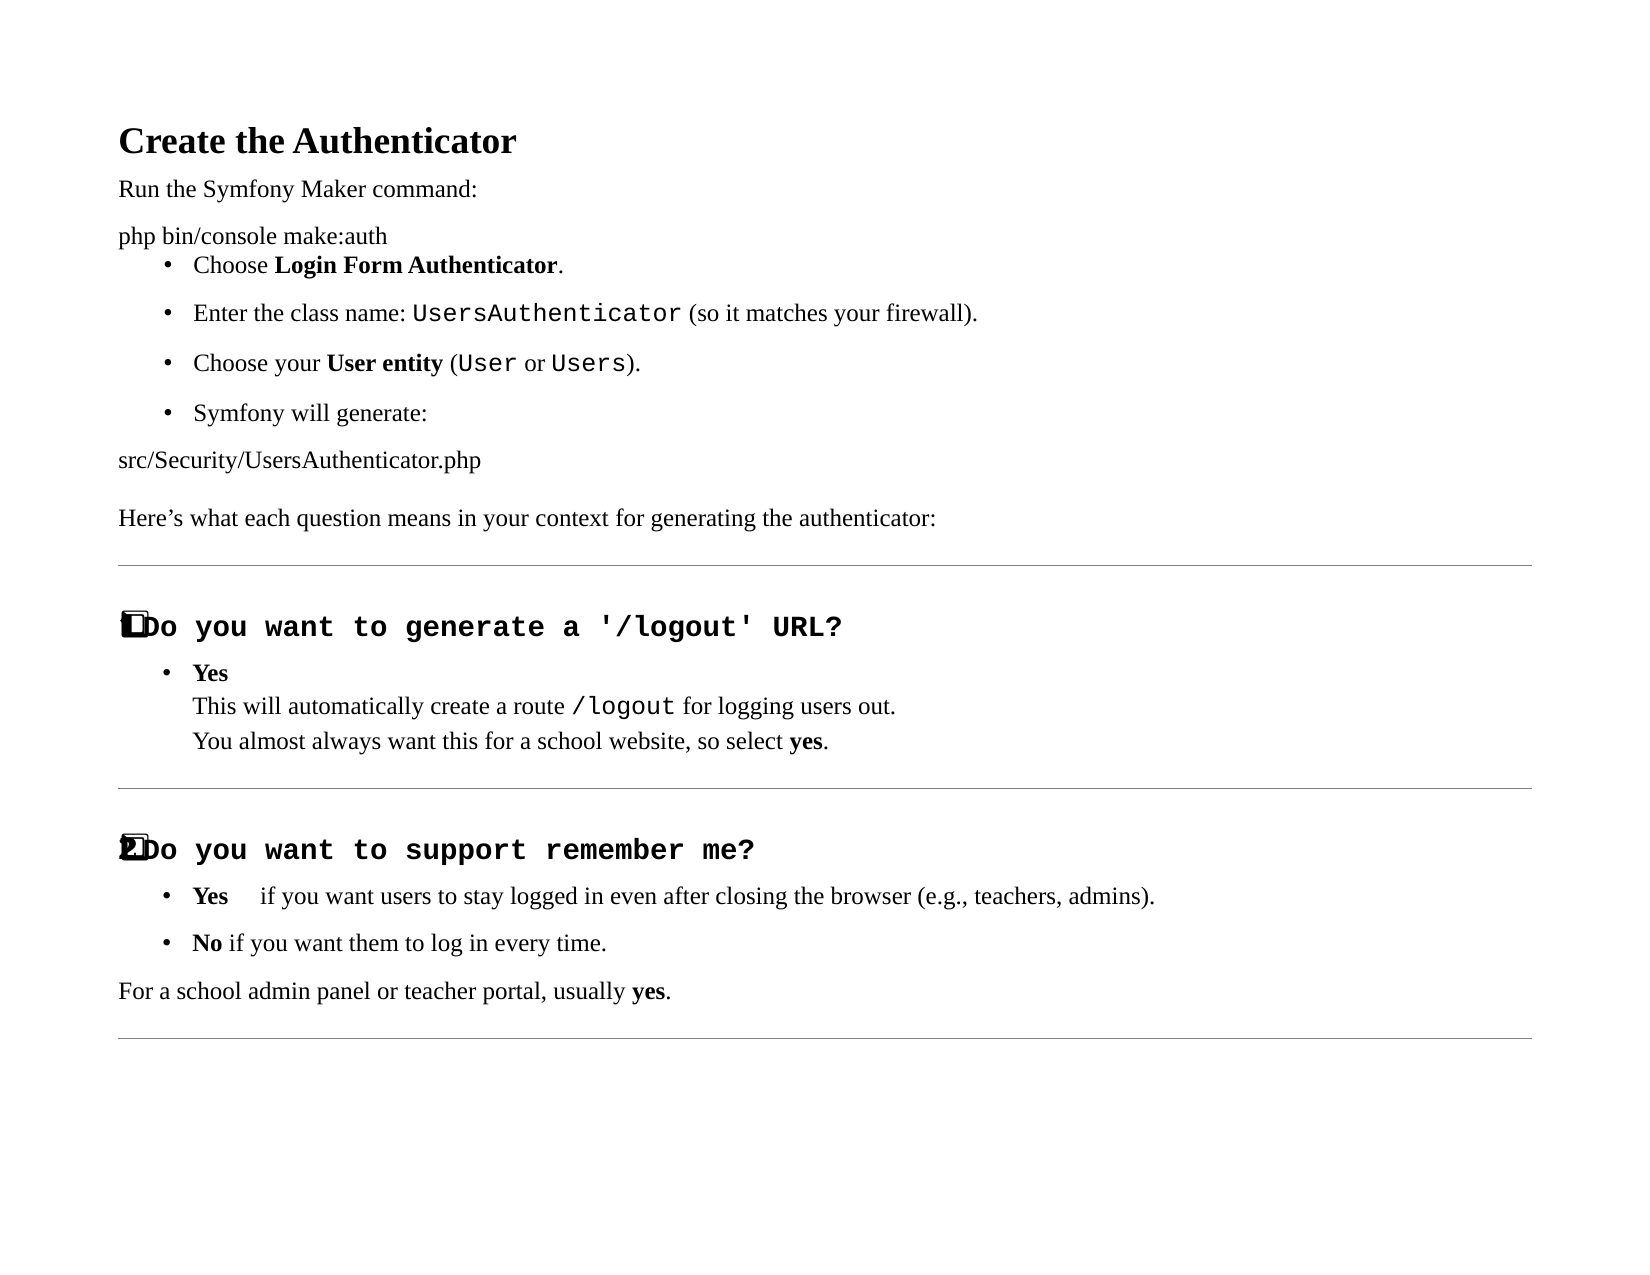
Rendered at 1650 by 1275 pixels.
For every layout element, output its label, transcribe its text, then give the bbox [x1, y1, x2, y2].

text For a school admin panel or teacher portal, usually yes. [118, 976, 1532, 1005]
text php bin/console make:auth [118, 221, 1532, 250]
text Here’s what each question means in your context for generating the authenticator: [118, 503, 1532, 532]
list Enter the class name: UsersAuthenticator (so it matches your firewall). [164, 298, 1532, 328]
list Yes ✅ This will automatically create a route /logout for logging users out. You almost always want this for a school website, so select yes. [162, 658, 1532, 755]
list No if you want them to log in every time. [162, 928, 1532, 957]
list Choose your User entity (User or Users). [164, 348, 1532, 378]
list Choose Login Form Authenticator. [164, 250, 1532, 279]
list Symfony will generate: [164, 398, 1532, 426]
text Run the Symfony Maker command: [118, 174, 1532, 202]
subtitle Create the Authenticator [118, 118, 1532, 161]
subtitle 1️⃣ Do you want to generate a '/logout' URL? [118, 609, 1532, 645]
list Yes ✅ if you want users to stay logged in even after closing the browser (e.g., teachers, admins). [162, 881, 1532, 910]
text src/Security/UsersAuthenticator.php [118, 445, 1532, 474]
subtitle 2️⃣ Do you want to support remember me? [118, 832, 1532, 868]
